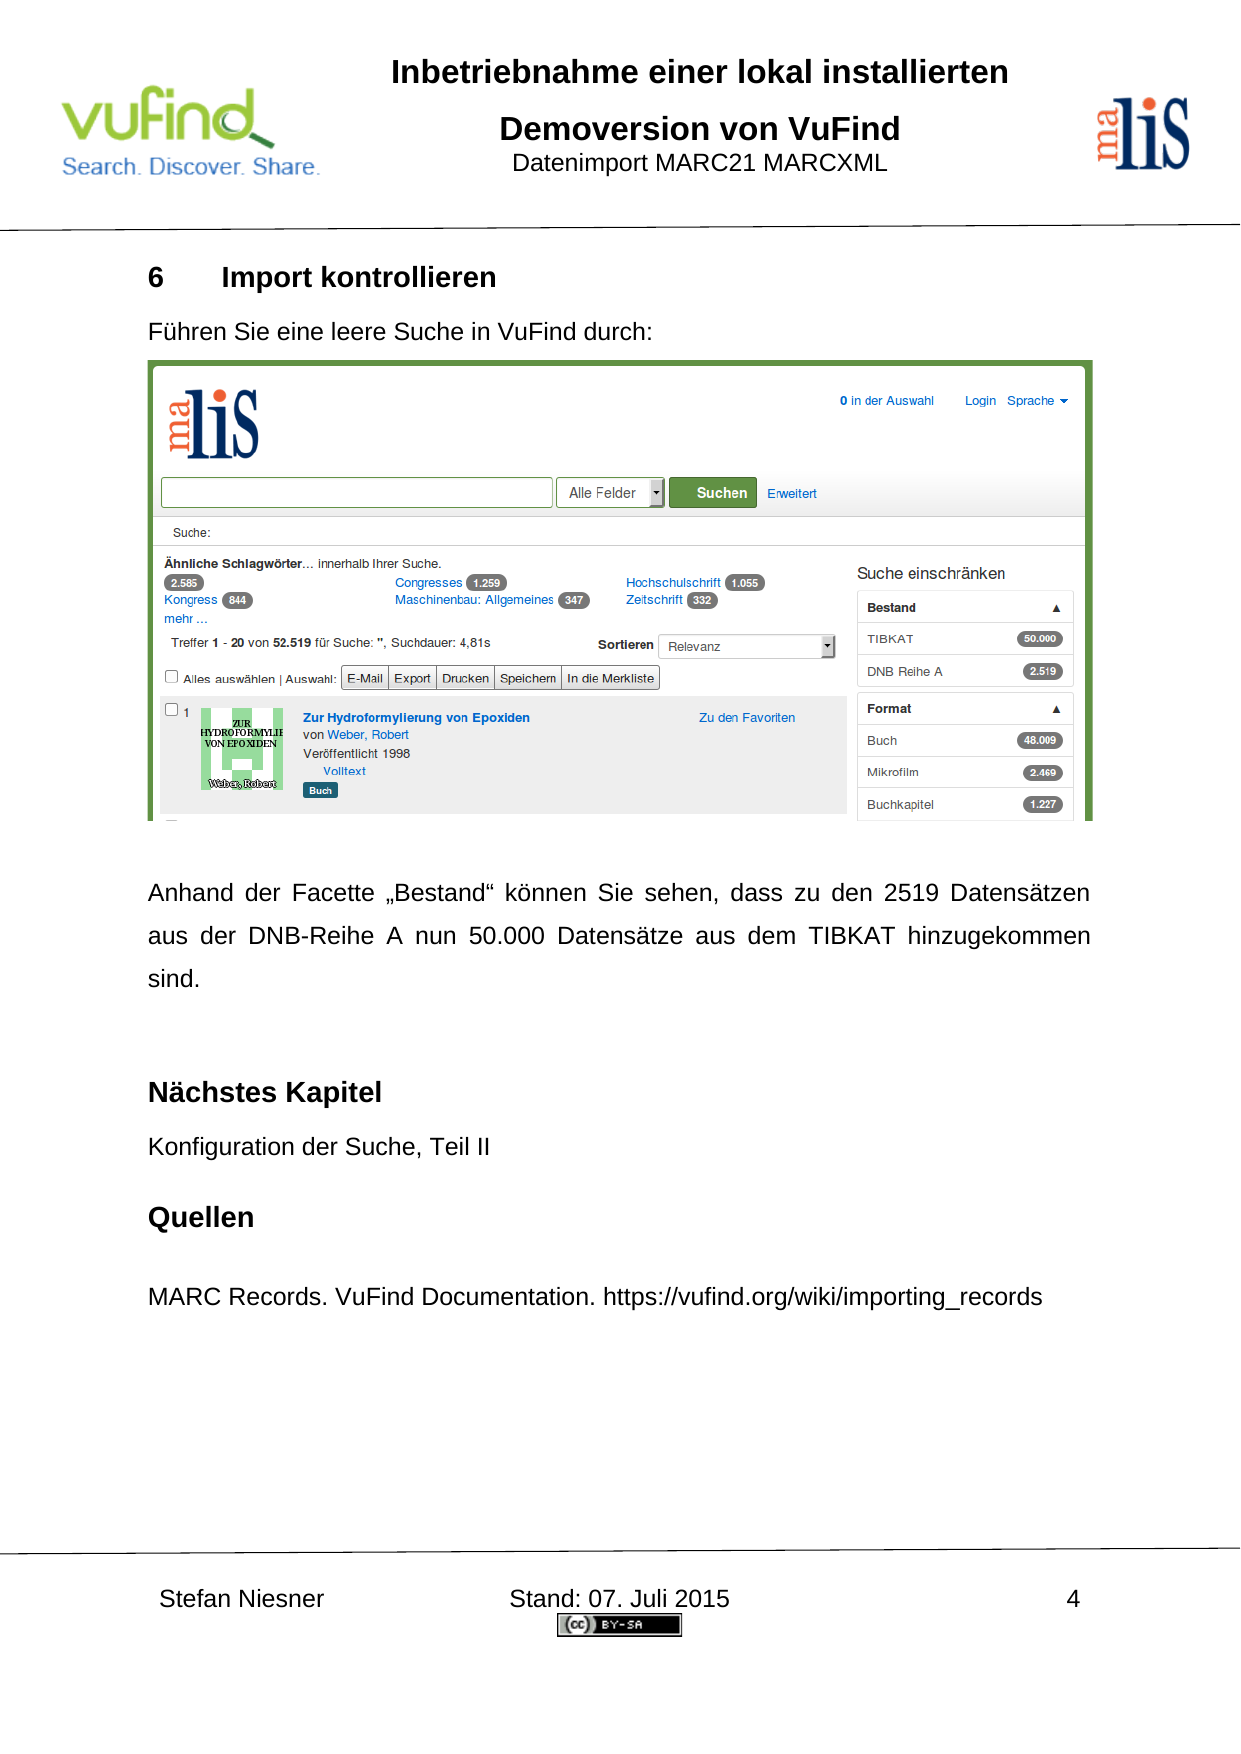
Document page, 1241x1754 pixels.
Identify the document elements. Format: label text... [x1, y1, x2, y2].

text Führen Sie eine leere Suche in VuFind durch: [148, 317, 1092, 346]
text Konfiguration der Suche, Teil II [148, 1132, 1092, 1161]
text MARC Records. VuFind Documentation. https://vufind.org/wiki/importing_records [148, 1282, 1092, 1310]
text Quellen [148, 1200, 1092, 1234]
picture [1092, 81, 1193, 181]
picture [557, 1613, 683, 1637]
subtitle Import kontrollieren [148, 261, 1092, 294]
picture [147, 360, 1093, 821]
picture [59, 81, 325, 183]
text Anhand der Facette „Bestand“ können Sie sehen, dass zu den 2519 Datensätzen aus der DNB-Reihe A nun 50.000 Datensätze aus dem TIBKAT hinzugekommen sind. [148, 878, 1092, 993]
text Nächstes Kapitel [148, 1075, 1092, 1109]
